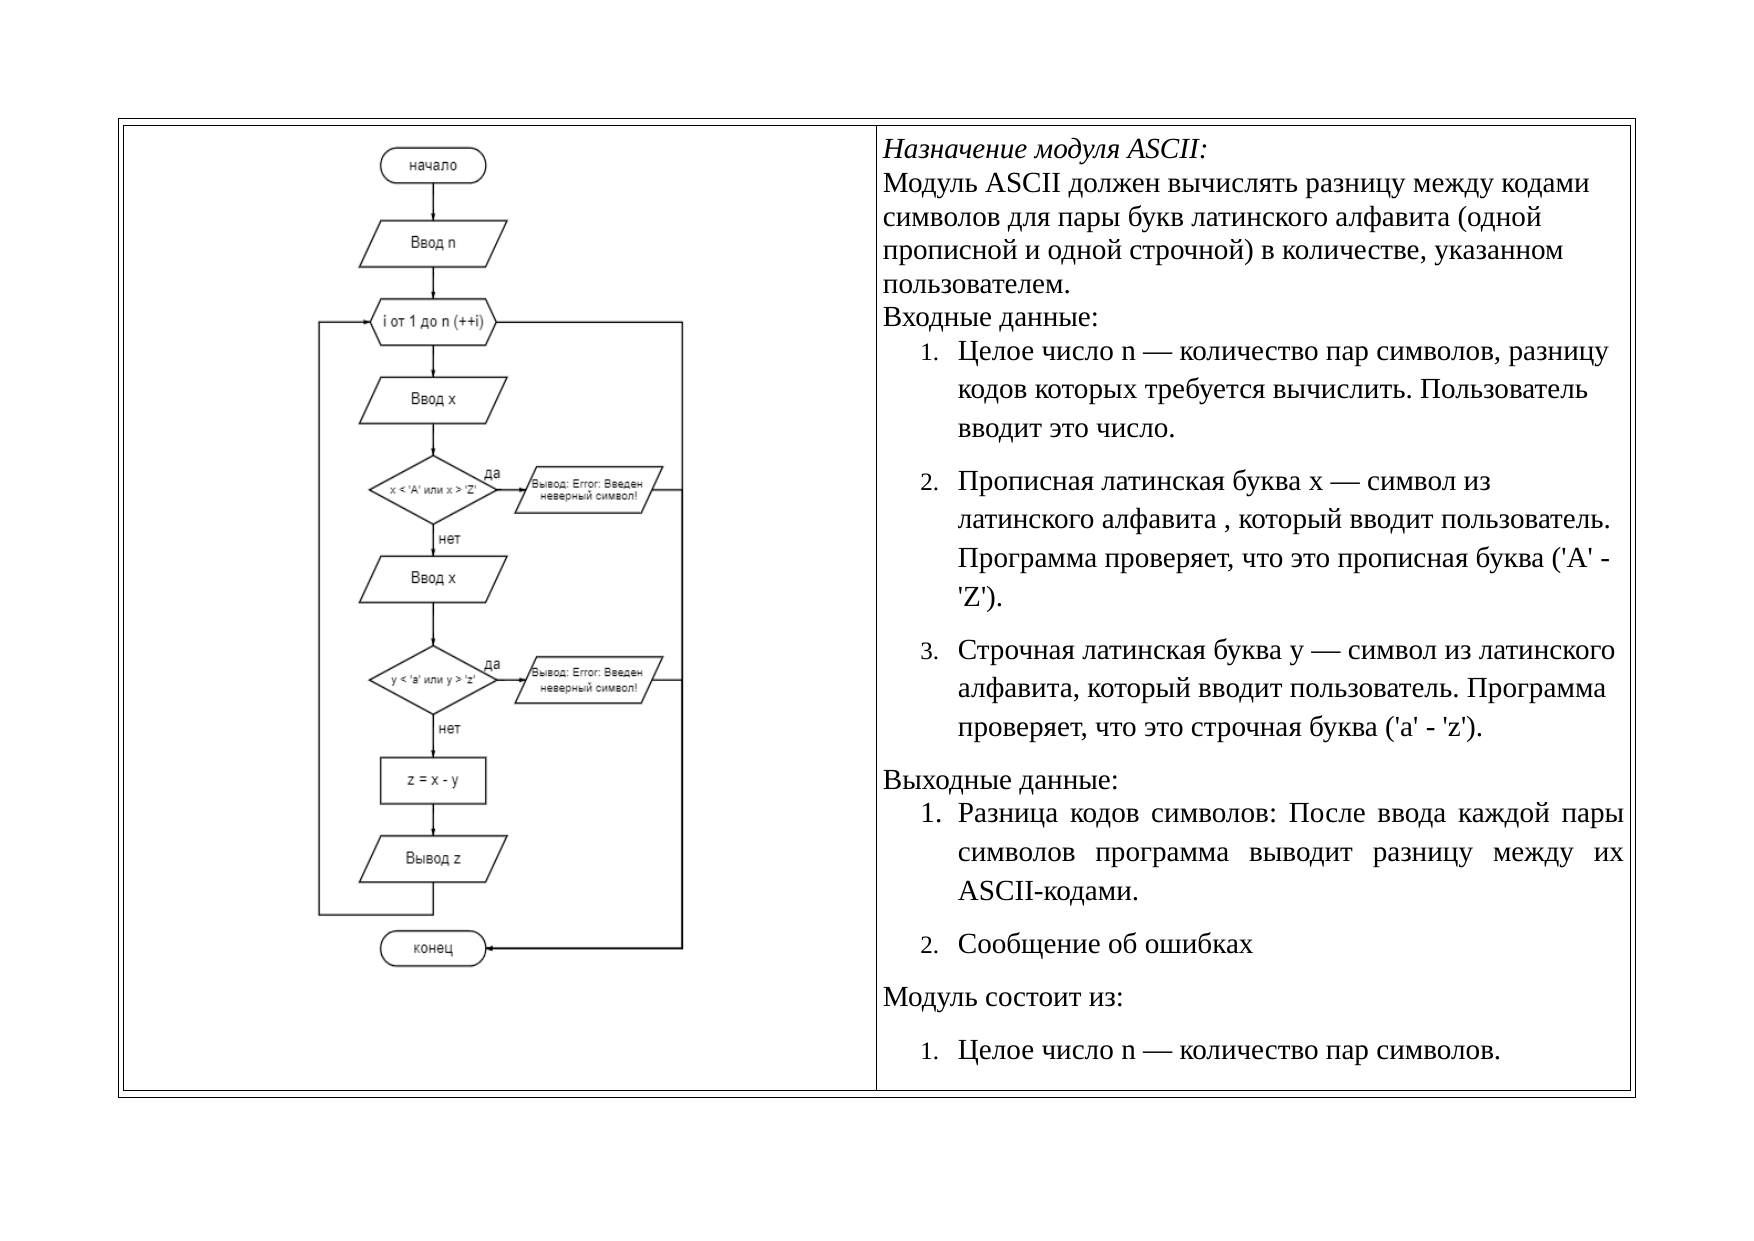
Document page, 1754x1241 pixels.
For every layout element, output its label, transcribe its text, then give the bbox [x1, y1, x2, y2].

table_header [124, 126, 876, 1090]
table_header Назначение модуля ASCII: Модуль ASCII должен вычислять разницу между кодами символов для пары букв латинского алфавита (одной прописной и одной строчной) в количестве, указанном пользователем. Входные данные: Целое число n — количество пар символов, разницу кодов которых требуется вычислить. Пользователь вводит это число. Прописная латинская буква x — символ из латинского алфавита , который вводит пользователь. Программа проверяет, что это прописная буква ('A' - 'Z'). Строчная латинская буква y — символ из латинского алфавита, который вводит пользователь. Программа проверяет, что это строчная буква ('a' - 'z'). Выходные данные: Разница кодов символов: После ввода каждой пары символов программа выводит разницу между их ASCII-кодами. Сообщение об ошибках Модуль состоит из: Целое число n — количество пар символов. Символы x и y — буквы латинского алфавита. Целое число z — разница между кодами символов. [877, 126, 1630, 1090]
picture [288, 131, 712, 996]
table_cell [119, 119, 1635, 1097]
